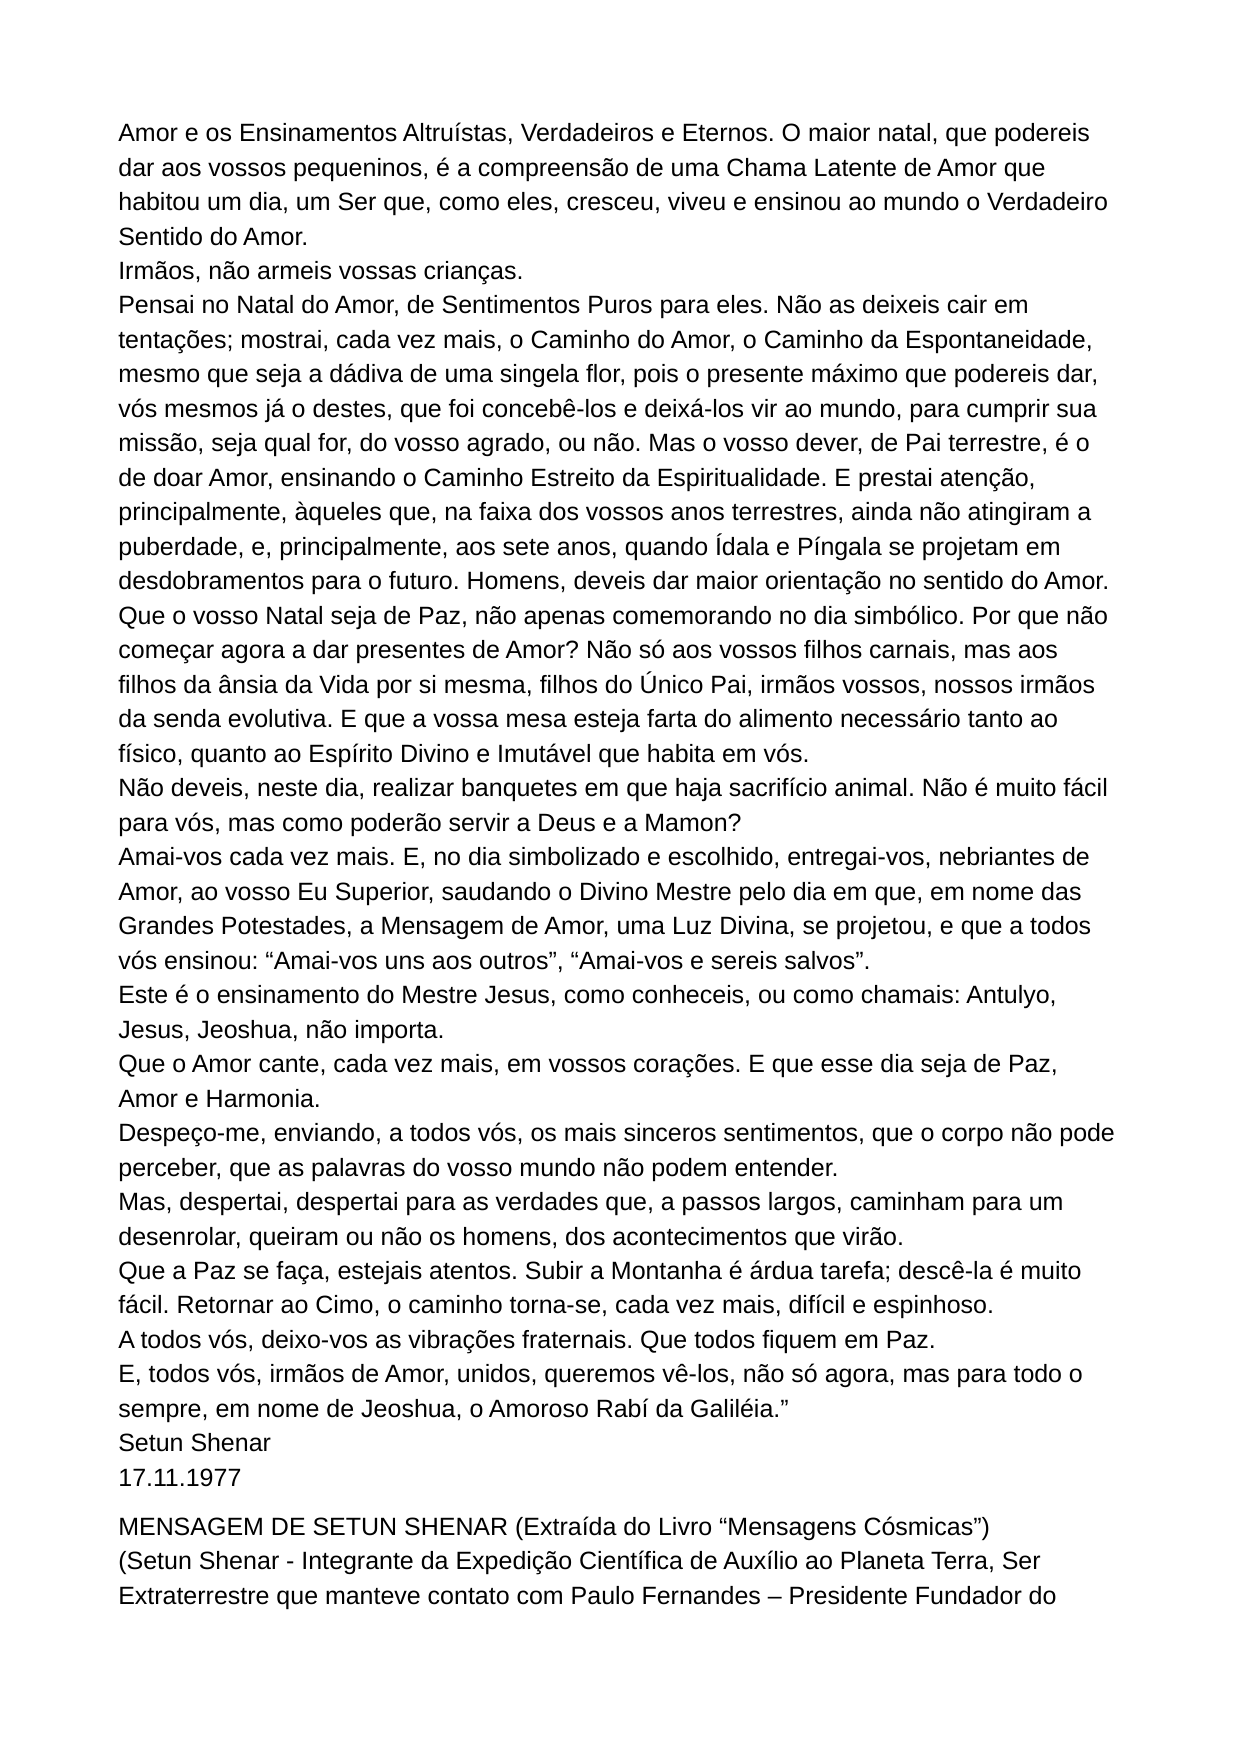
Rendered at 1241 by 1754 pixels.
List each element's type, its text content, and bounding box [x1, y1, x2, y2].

text MENSAGEM DE SETUN SHENAR (Extraída do Livro “Mensagens Cósmicas”) (Setun Shenar - Integrante da Expedição Científica de Auxílio ao Planeta Terra, Ser Extraterrestre que manteve contato com Paulo Fernandes – Presidente Fundador do [118, 1512, 1122, 1609]
text Amor e os Ensinamentos Altruístas, Verdadeiros e Eternos. O maior natal, que podereis dar aos vossos pequeninos, é a compreensão de uma Chama Latente de Amor que habitou um dia, um Ser que, como eles, cresceu, viveu e ensinou ao mundo o Verdadeiro Sentido do Amor. Irmãos, não armeis vossas crianças. Pensai no Natal do Amor, de Sentimentos Puros para eles. Não as deixeis cair em tentações; mostrai, cada vez mais, o Caminho do Amor, o Caminho da Espontaneidade, mesmo que seja a dádiva de uma singela flor, pois o presente máximo que podereis dar, vós mesmos já o destes, que foi concebê-los e deixá-los vir ao mundo, para cumprir sua missão, seja qual for, do vosso agrado, ou não. Mas o vosso dever, de Pai terrestre, é o de doar Amor, ensinando o Caminho Estreito da Espiritualidade. E prestai atenção, principalmente, àqueles que, na faixa dos vossos anos terrestres, ainda não atingiram a puberdade, e, principalmente, aos sete anos, quando Ídala e Píngala se projetam em desdobramentos para o futuro. Homens, deveis dar maior orientação no sentido do Amor. Que o vosso Natal seja de Paz, não apenas comemorando no dia simbólico. Por que não começar agora a dar presentes de Amor? Não só aos vossos filhos carnais, mas aos filhos da ânsia da Vida por si mesma, filhos do Único Pai, irmãos vossos, nossos irmãos da senda evolutiva. E que a vossa mesa esteja farta do alimento necessário tanto ao físico, quanto ao Espírito Divino e Imutável que habita em vós. Não deveis, neste dia, realizar banquetes em que haja sacrifício animal. Não é muito fácil para vós, mas como poderão servir a Deus e a Mamon? Amai-vos cada vez mais. E, no dia simbolizado e escolhido, entregai-vos, nebriantes de Amor, ao vosso Eu Superior, saudando o Divino Mestre pelo dia em que, em nome das Grandes Potestades, a Mensagem de Amor, uma Luz Divina, se projetou, e que a todos vós ensinou: “Amai-vos uns aos outros”, “Amai-vos e sereis salvos”. Este é o ensinamento do Mestre Jesus, como conheceis, ou como chamais: Antulyo, Jesus, Jeoshua, não importa. Que o Amor cante, cada vez mais, em vossos corações. E que esse dia seja de Paz, Amor e Harmonia. Despeço-me, enviando, a todos vós, os mais sinceros sentimentos, que o corpo não pode perceber, que as palavras do vosso mundo não podem entender. Mas, despertai, despertai para as verdades que, a passos largos, caminham para um desenrolar, queiram ou não os homens, dos acontecimentos que virão. Que a Paz se faça, estejais atentos. Subir a Montanha é árdua tarefa; descê-la é muito fácil. Retornar ao Cimo, o caminho torna-se, cada vez mais, difícil e espinhoso. A todos vós, deixo-vos as vibrações fraternais. Que todos fiquem em Paz. E, todos vós, irmãos de Amor, unidos, queremos vê-los, não só agora, mas para todo o sempre, em nome de Jeoshua, o Amoroso Rabí da Galiléia.” Setun Shenar 17.11.1977 [118, 118, 1122, 1492]
